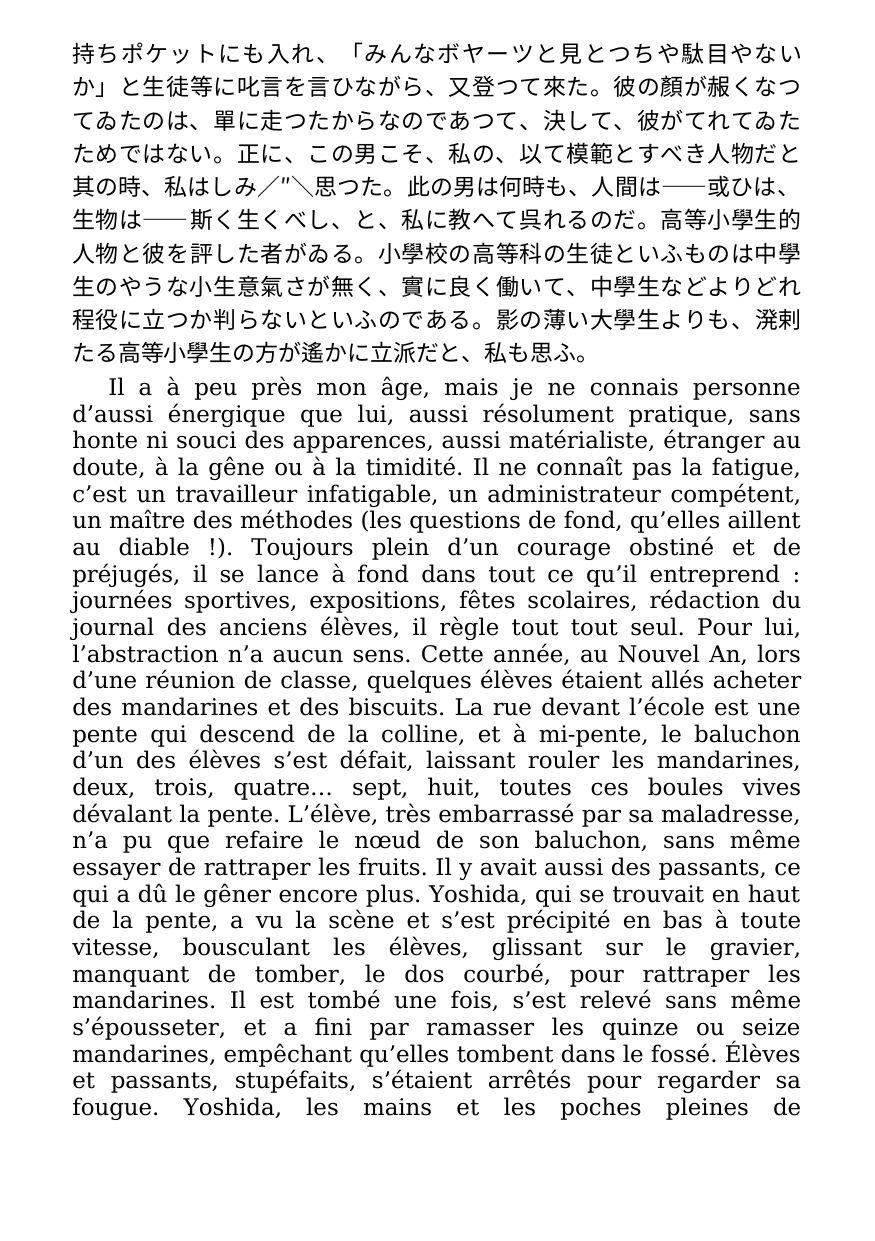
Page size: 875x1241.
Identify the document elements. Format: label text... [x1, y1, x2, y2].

text Il a à peu près mon âge, mais je ne connais personne d’aussi énergique que lui, aussi résolument pratique, sans honte ni souci des apparences, aussi matérialiste, étranger au doute, à la gêne ou à la timidité. Il ne connaît pas la fatigue, c’est un travailleur infatigable, un administrateur compétent, un maître des méthodes (les questions de fond, qu’elles aillent au diable !). Toujours plein d’un courage obstiné et de préjugés, il se lance à fond dans tout ce qu’il entreprend : journées sportives, expositions, fêtes scolaires, rédaction du journal des anciens élèves, il règle tout tout seul. Pour lui, l’abstraction n’a aucun sens. Cette année, au Nouvel An, lors d’une réunion de classe, quelques élèves étaient allés acheter des mandarines et des biscuits. La rue devant l’école est une pente qui descend de la colline, et à mi-pente, le baluchon d’un des élèves s’est défait, laissant rouler les mandarines, deux, trois, quatre… sept, huit, toutes ces boules vives dévalant la pente. L’élève, très embarrassé par sa maladresse, n’a pu que refaire le nœud de son baluchon, sans même essayer de rattraper les fruits. Il y avait aussi des passants, ce qui a dû le gêner encore plus. Yoshida, qui se trouvait en haut de la pente, a vu la scène et s’est précipité en bas à toute vitesse, bousculant les élèves, glissant sur le gravier, manquant de tomber, le dos courbé, pour rattraper les mandarines. Il est tombé une fois, s’est relevé sans même s’épousseter, et a fini par ramasser les quinze ou seize mandarines, empêchant qu’elles tombent dans le fossé. Élèves et passants, stupéfaits, s’étaient arrêtés pour regarder sa fougue. Yoshida, les mains et les poches pleines de [72, 374, 802, 1121]
text 持ちポケットにも入れ、「みんなボヤーツと見とつちや駄目やないか」と生徒等に叱言を言ひながら、又登つて來た。彼の顏が赧くなつてゐたのは、單に走つたからなのであつて、決して、彼がてれてゐたためではない。正に、この男こそ、私の、以て模範とすべき人物だと其の時、私はしみ／″＼思つた。此の男は何時も、人間は――或ひは、生物は――斯く生くべし、と、私に教へて呉れるのだ。高等小學生的人物と彼を評した者がゐる。小學校の高等科の生徒といふものは中學生のやうな小生意氣さが無く、實に良く働いて、中學生などよりどれ程役に立つか判らないといふのである。影の薄い大學生よりも、溌剌たる高等小學生の方が遙かに立派だと、私も思ふ。 [72, 36, 802, 368]
